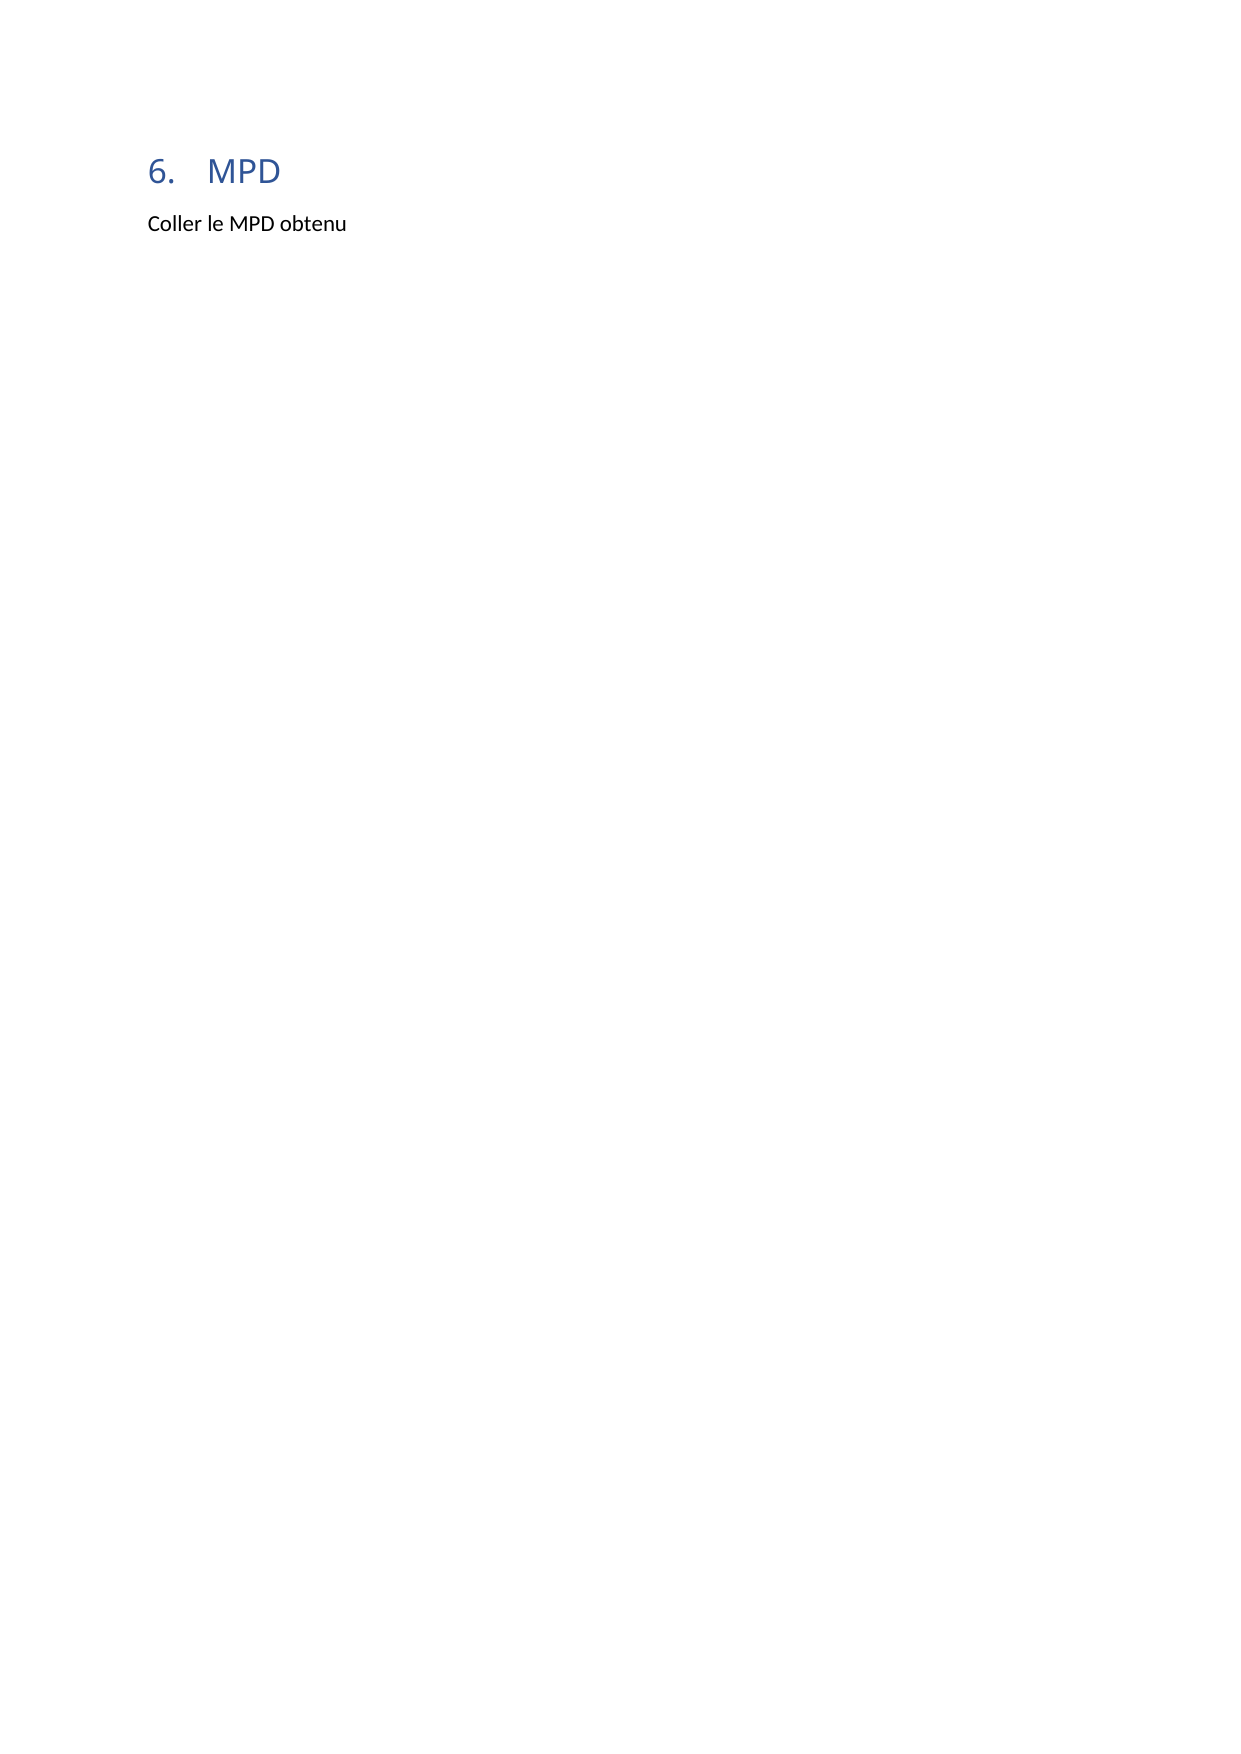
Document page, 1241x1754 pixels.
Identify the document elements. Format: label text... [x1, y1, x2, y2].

subtitle MPD [148, 148, 1093, 193]
text Coller le MPD obtenu [148, 209, 1093, 237]
